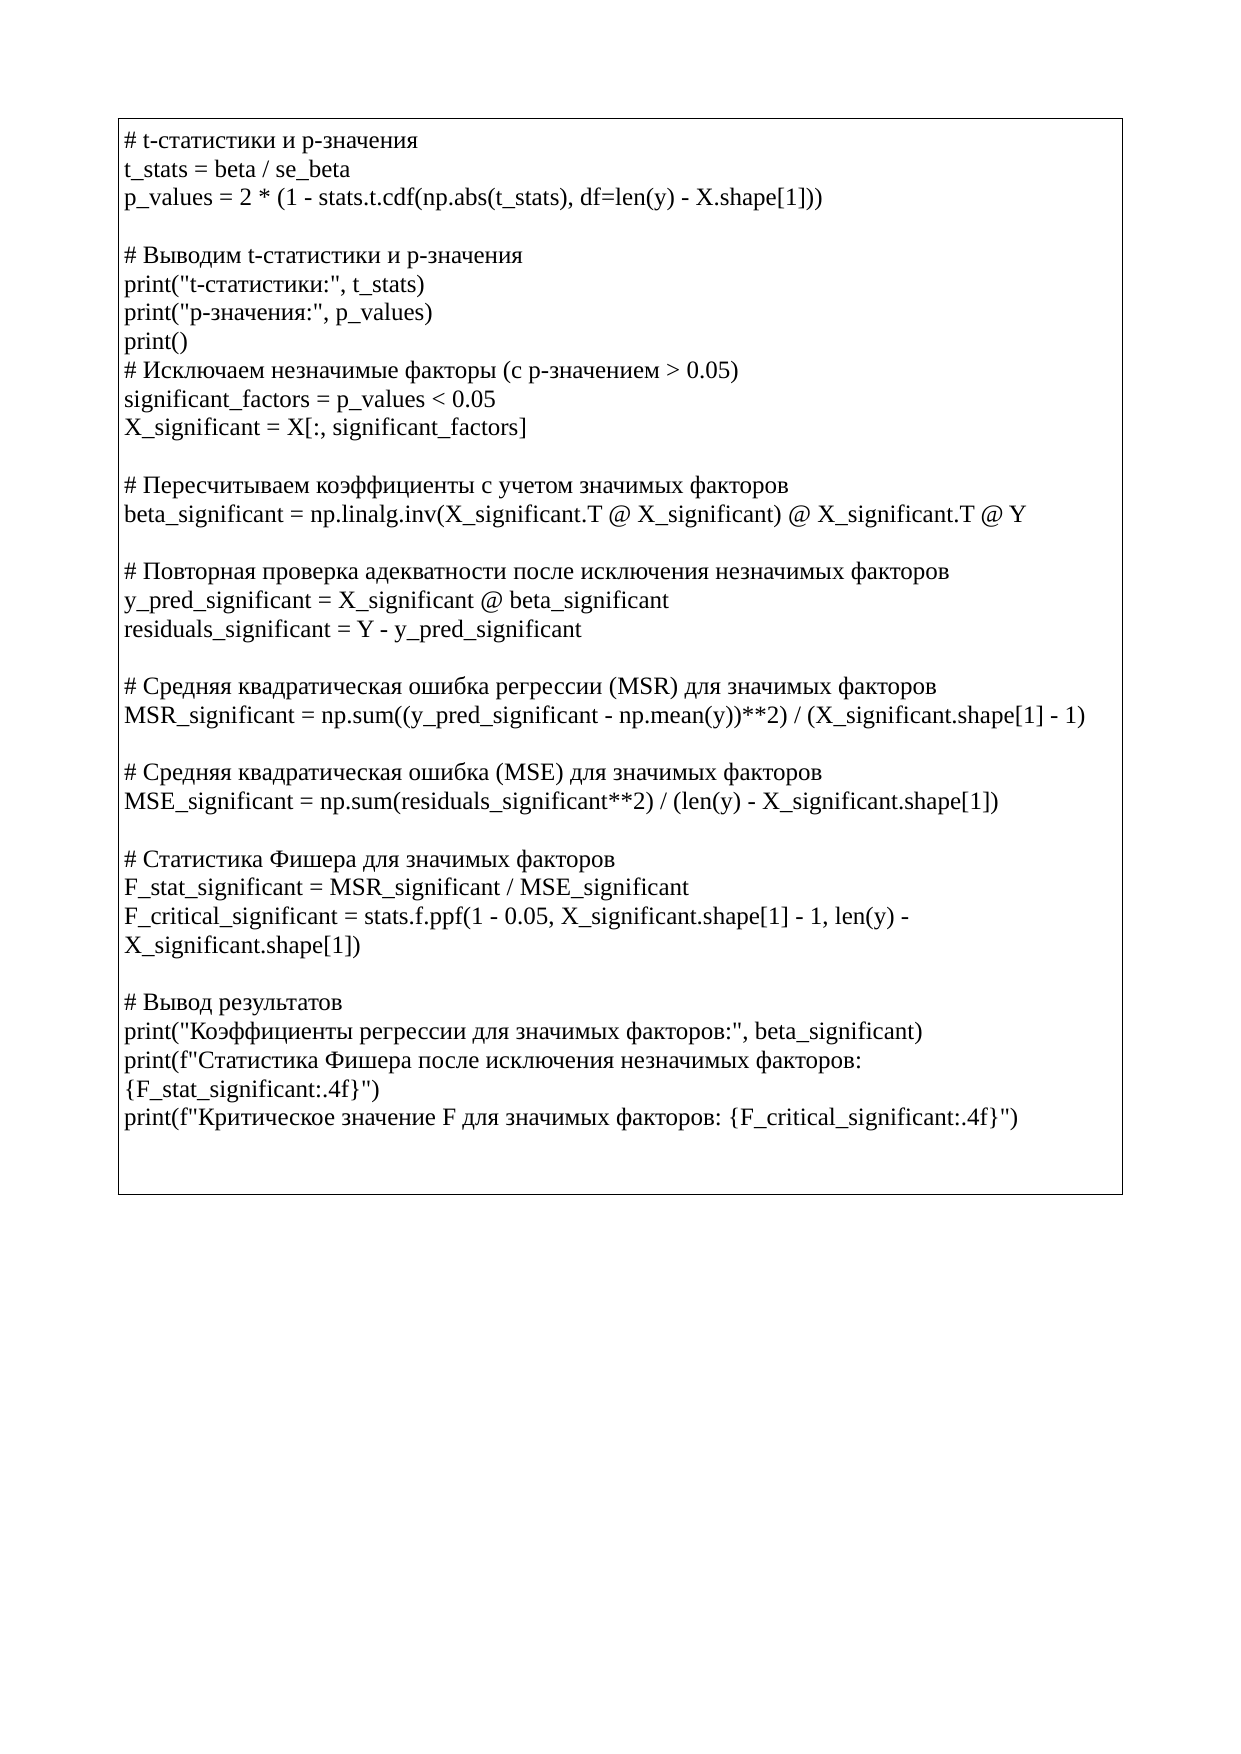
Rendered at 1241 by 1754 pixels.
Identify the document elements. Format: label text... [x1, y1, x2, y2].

table_header # t-статистики и p-значения t_stats = beta / se_beta p_values = 2 * (1 - stats.t.cdf(np.abs(t_stats), df=len(y) - X.shape[1])) # Выводим t-статистики и p-значения print("t-статистики:", t_stats) print("p-значения:", p_values) print() # Исключаем незначимые факторы (с p-значением > 0.05) significant_factors = p_values < 0.05 X_significant = X[:, significant_factors] # Пересчитываем коэффициенты с учетом значимых факторов beta_significant = np.linalg.inv(X_significant.T @ X_significant) @ X_significant.T @ Y # Повторная проверка адекватности после исключения незначимых факторов y_pred_significant = X_significant @ beta_significant residuals_significant = Y - y_pred_significant # Средняя квадратическая ошибка регрессии (MSR) для значимых факторов MSR_significant = np.sum((y_pred_significant - np.mean(y))**2) / (X_significant.shape[1] - 1) # Средняя квадратическая ошибка (MSE) для значимых факторов MSE_significant = np.sum(residuals_significant**2) / (len(y) - X_significant.shape[1]) # Статистика Фишера для значимых факторов F_stat_significant = MSR_significant / MSE_significant F_critical_significant = stats.f.ppf(1 - 0.05, X_significant.shape[1] - 1, len(y) - X_significant.shape[1]) # Вывод результатов print("Коэффициенты регрессии для значимых факторов:", beta_significant) print(f"Статистика Фишера после исключения незначимых факторов: {F_stat_significant:.4f}") print(f"Критическое значение F для значимых факторов: {F_critical_significant:.4f}") [119, 119, 1122, 1194]
